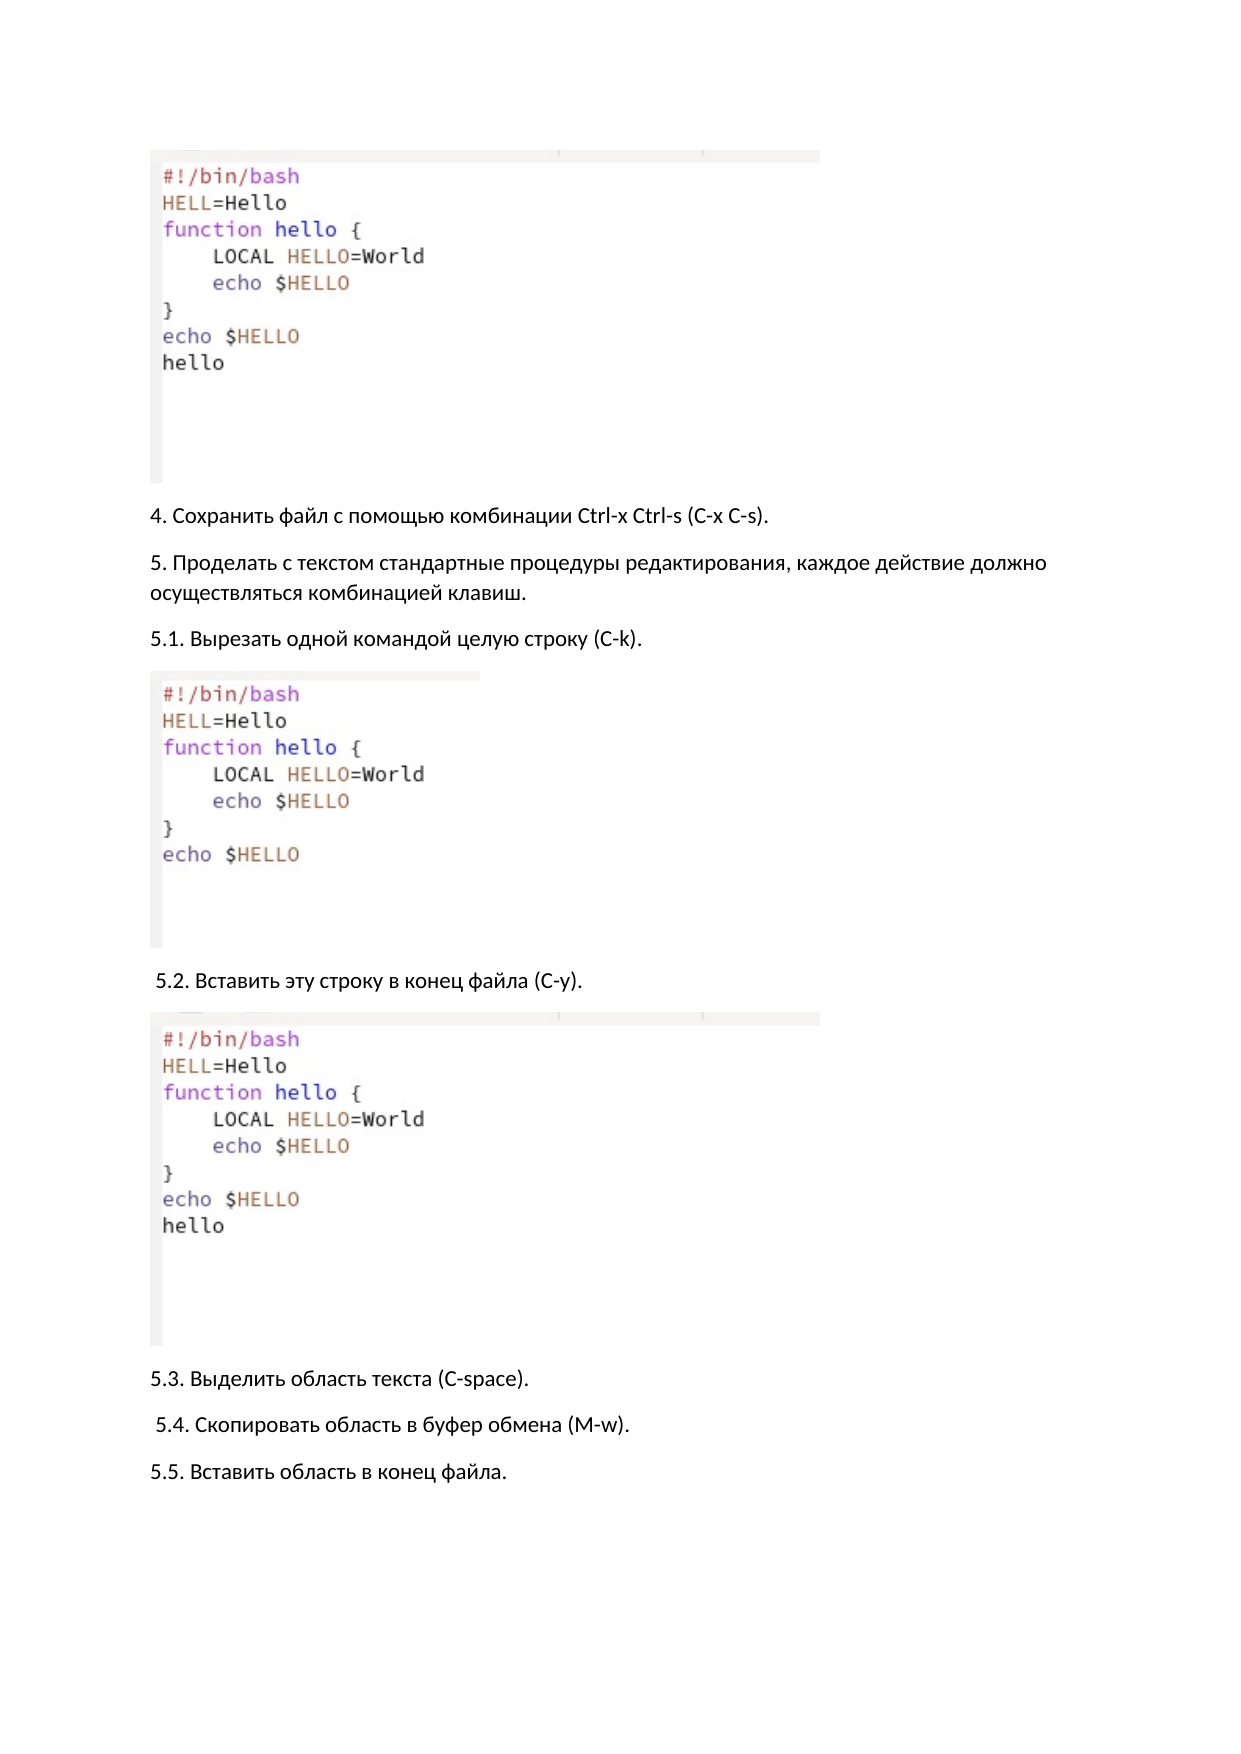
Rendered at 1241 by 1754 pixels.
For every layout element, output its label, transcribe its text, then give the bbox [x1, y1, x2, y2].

text 5.3. Выделить область текста (C-space). [150, 1364, 1090, 1392]
text 4. Сохранить файл с помощью комбинации Ctrl-x Ctrl-s (C-x C-s). [150, 501, 1090, 529]
text 5.2. Вставить эту строку в конец файла (C-y). [150, 966, 1090, 994]
text 5.5. Вставить область в конец файла. [150, 1457, 1090, 1485]
text 5.4. Скопировать область в буфер обмена (M-w). [150, 1411, 1090, 1438]
text 5. Проделать с текстом стандартные процедуры редактирования, каждое действие должно осуществляться комбинацией клавиш. [150, 548, 1090, 606]
text 5.1. Вырезать одной командой целую строку (С-k). [150, 624, 1090, 652]
